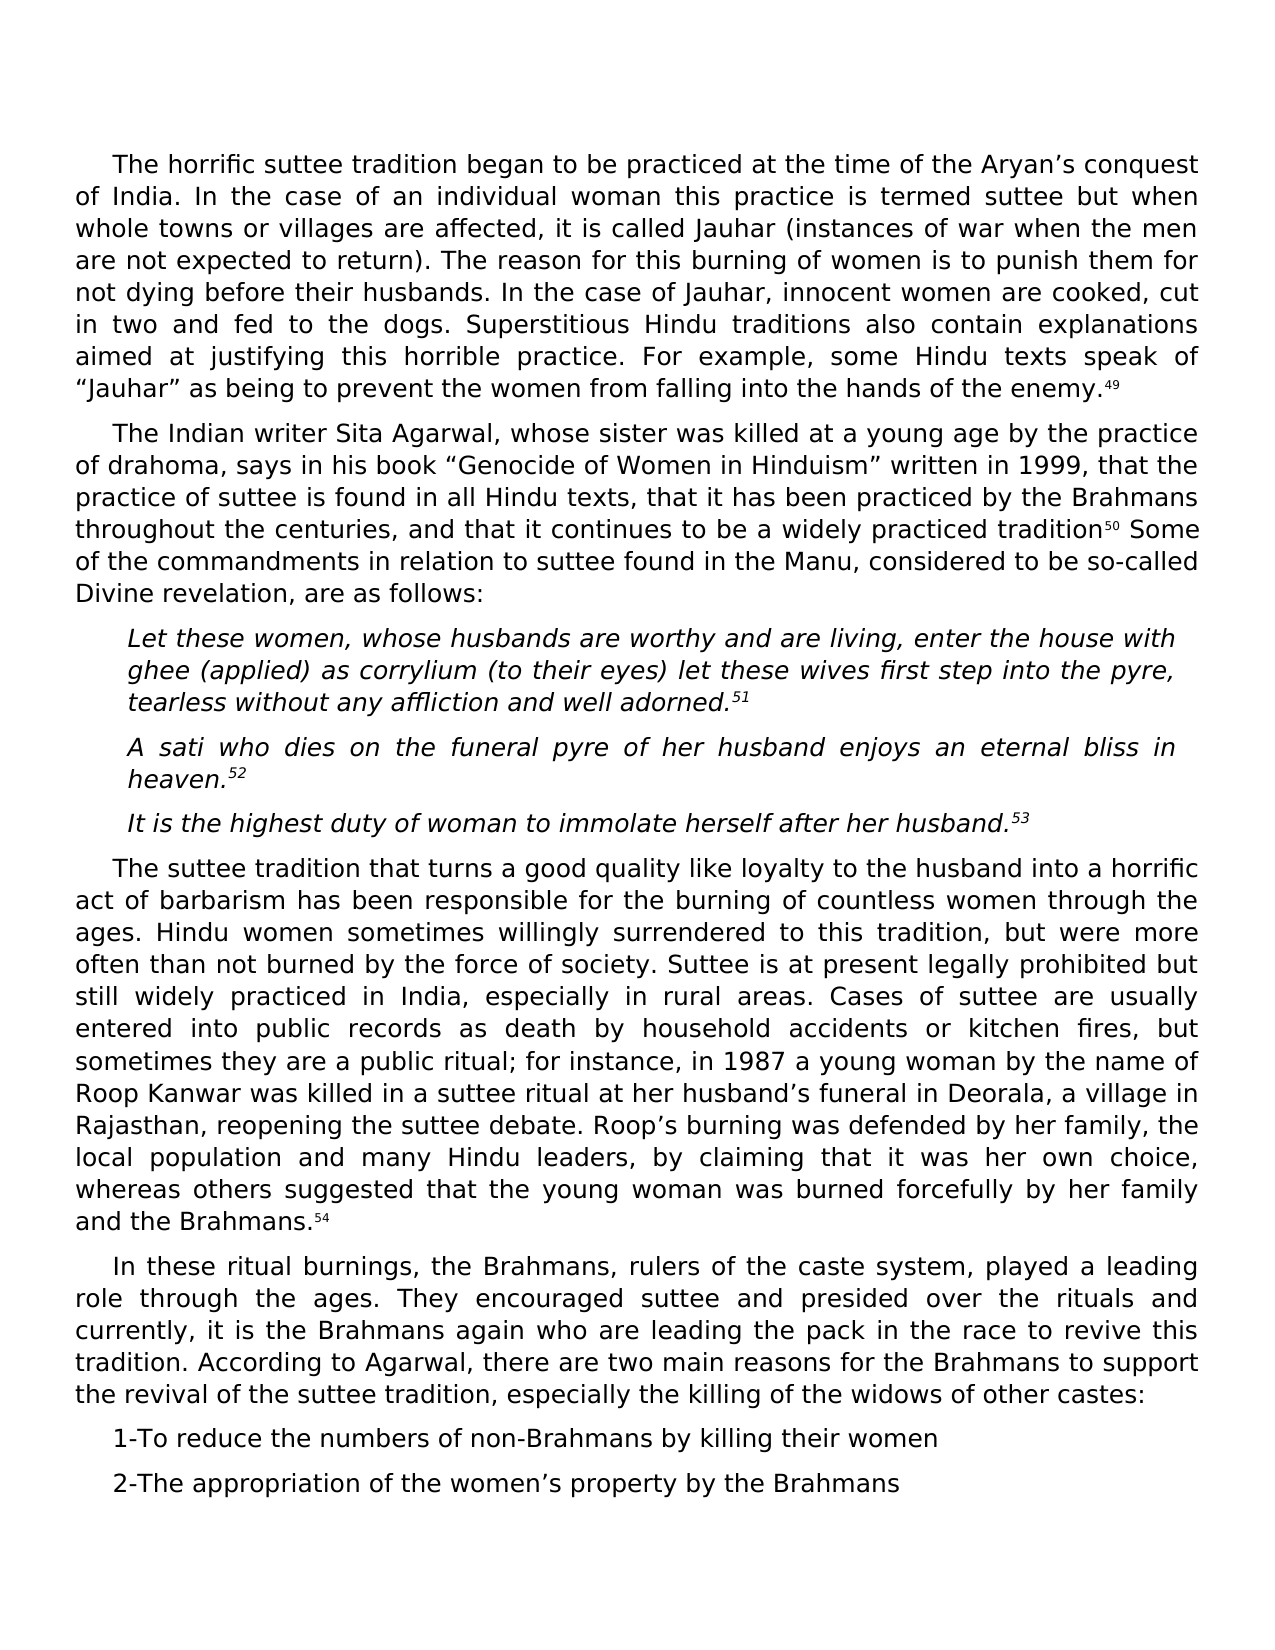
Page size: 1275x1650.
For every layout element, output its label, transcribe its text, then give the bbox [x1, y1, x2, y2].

text The horrific suttee tradition began to be practiced at the time of the Aryan’s conquest of India. In the case of an individual woman this practice is termed suttee but when whole towns or villages are affected, it is called Jauhar (instances of war when the men are not expected to return). The reason for this burning of women is to punish them for not dying before their husbands. In the case of Jauhar, innocent women are cooked, cut in two and fed to the dogs. Superstitious Hindu traditions also contain explanations aimed at justifying this horrible practice. For example, some Hindu texts speak of “Jauhar” as being to prevent the women from falling into the hands of the enemy.49 [75, 150, 1200, 404]
text Let these women, whose husbands are worthy and are living, enter the house with ghee (applied) as corrylium (to their eyes) let these wives first step into the pyre, tearless without any affliction and well adorned.51 [127, 624, 1177, 717]
text The suttee tradition that turns a good quality like loyalty to the husband into a horrific act of barbarism has been responsible for the burning of countless women through the ages. Hindu women sometimes willingly surrendered to this tradition, but were more often than not burned by the force of society. Suttee is at present legally prohibited but still widely practiced in India, especially in rural areas. Cases of suttee are usually entered into public records as death by household accidents or kitchen fires, but sometimes they are a public ritual; for instance, in 1987 a young woman by the name of Roop Kanwar was killed in a suttee ritual at her husband’s funeral in Deorala, a village in Rajasthan, reopening the suttee debate. Roop’s burning was defended by her family, the local population and many Hindu leaders, by claiming that it was her own choice, whereas others suggested that the young woman was burned forcefully by her family and the Brahmans.54 [75, 854, 1200, 1236]
text 1-To reduce the numbers of non-Brahmans by killing their women [75, 1424, 1200, 1454]
text 2-The appropriation of the women’s property by the Brahmans [75, 1469, 1200, 1498]
text The Indian writer Sita Agarwal, whose sister was killed at a young age by the practice of drahoma, says in his book “Genocide of Women in Hinduism” written in 1999, that the practice of suttee is found in all Hindu texts, that it has been practiced by the Brahmans throughout the centuries, and that it continues to be a widely practiced tradition50 Some of the commandments in relation to suttee found in the Manu, considered to be so-called Divine revelation, are as follows: [75, 419, 1200, 609]
text In these ritual burnings, the Brahmans, rulers of the caste system, played a leading role through the ages. They encouraged suttee and presided over the rituals and currently, it is the Brahmans again who are leading the pack in the race to revive this tradition. According to Agarwal, there are two main reasons for the Brahmans to support the revival of the suttee tradition, especially the killing of the widows of other castes: [75, 1252, 1200, 1409]
text It is the highest duty of woman to immolate herself after her husband.53 [127, 809, 1177, 839]
text A sati who dies on the funeral pyre of her husband enjoys an eternal bliss in heaven.52 [127, 733, 1177, 794]
